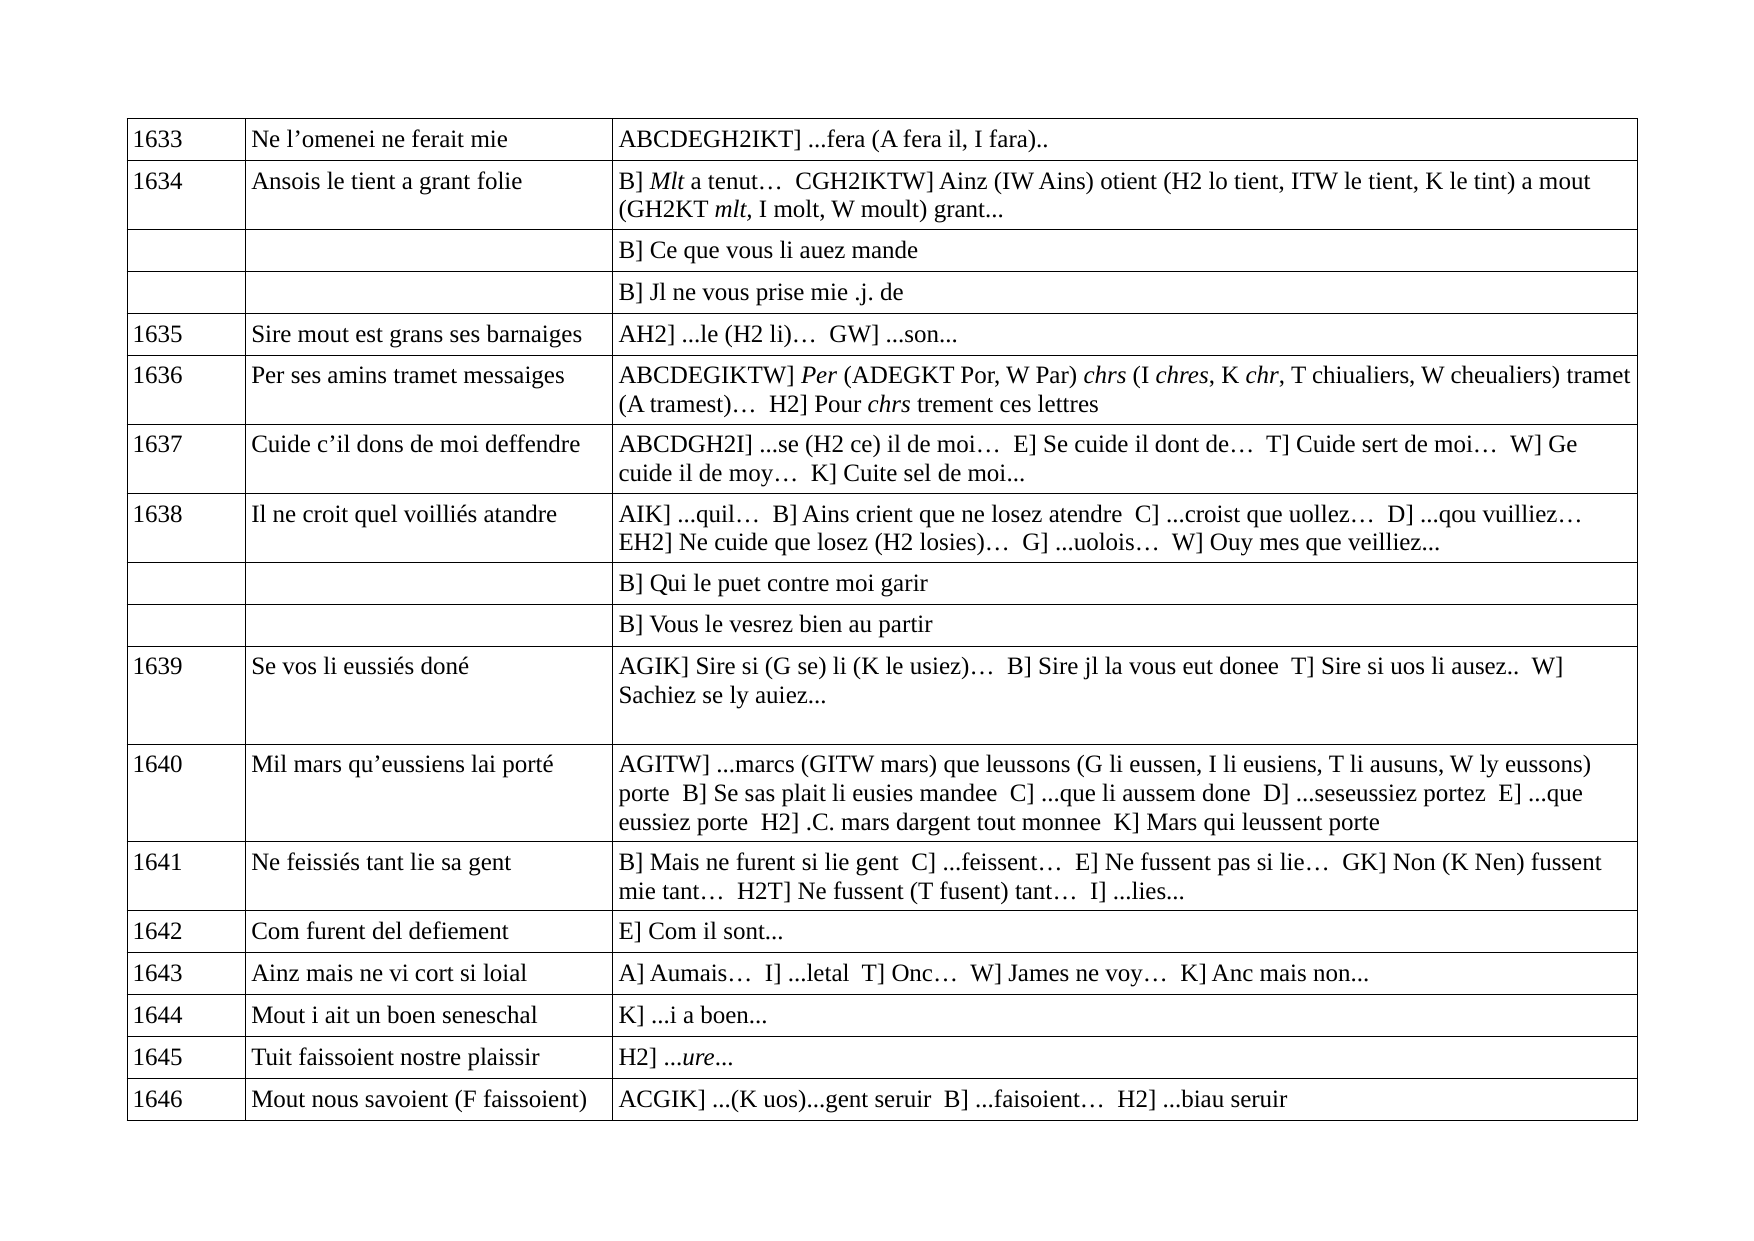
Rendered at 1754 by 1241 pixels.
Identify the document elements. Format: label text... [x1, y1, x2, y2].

table_cell [246, 605, 612, 646]
table_cell AH2] ...le (H2 li)… GW] ...son... [613, 314, 1637, 355]
table_cell 1639 [128, 647, 245, 743]
table_cell 1637 [128, 425, 245, 493]
table_cell [128, 605, 245, 646]
table_cell Ainz mais ne vi cort si loial [246, 953, 612, 994]
table_cell Ne l’omenei ne ferait mie [246, 119, 612, 160]
table_cell Mout i ait un boen seneschal [246, 995, 612, 1036]
table_cell 1641 [128, 842, 245, 910]
table_cell B] Ce que vous li auez mande [613, 230, 1637, 271]
table_cell AGITW] ...marcs (GITW mars) que leussons (G li eussen, I li eusiens, T li ausuns, W ly eussons) porte B] Se sas plait li eusies mandee C] ...que li aussem done D] ...seseussiez portez E] ...que eussiez porte H2] .C. mars dargent tout monnee K] Mars qui leussent porte [613, 745, 1637, 841]
table_cell ABCDEGIKTW] Per (ADEGKT Por, W Par) chrs (I chres, K chr, T chiualiers, W cheualiers) tramet (A tramest)… H2] Pour chrs trement ces lettres [613, 356, 1637, 424]
table_cell 1642 [128, 911, 245, 952]
table_cell H2] ...ure... [613, 1037, 1637, 1078]
table_cell A] Aumais… I] ...letal T] Onc… W] James ne voy… K] Anc mais non... [613, 953, 1637, 994]
table_cell 1636 [128, 356, 245, 424]
table_cell Se vos li eussiés doné [246, 647, 612, 743]
table_cell AIK] ...quil… B] Ains crient que ne losez atendre C] ...croist que uollez… D] ...qou vuilliez… EH2] Ne cuide que losez (H2 losies)… G] ...uolois… W] Ouy mes que veilliez... [613, 494, 1637, 562]
table_cell 1633 [128, 119, 245, 160]
table_cell Ansois le tient a grant folie [246, 161, 612, 229]
table_cell E] Com il sont... [613, 911, 1637, 952]
table_cell Cuide c’il dons de moi deffendre [246, 425, 612, 493]
table_cell [246, 563, 612, 604]
table_cell 1638 [128, 494, 245, 562]
table_cell AGIK] Sire si (G se) li (K le usiez)… B] Sire jl la vous eut donee T] Sire si uos li ausez.. W] Sachiez se ly auiez... [613, 647, 1637, 743]
table_cell [128, 272, 245, 313]
table_cell B] Mais ne furent si lie gent C] ...feissent… E] Ne fussent pas si lie… GK] Non (K Nen) fussent mie tant… H2T] Ne fussent (T fusent) tant… I] ...lies... [613, 842, 1637, 910]
table_cell B] Vous le vesrez bien au partir [613, 605, 1637, 646]
table_cell 1634 [128, 161, 245, 229]
table_cell B] Qui le puet contre moi garir [613, 563, 1637, 604]
table_cell B] Mlt a tenut… CGH2IKTW] Ainz (IW Ains) otient (H2 lo tient, ITW le tient, K le tint) a mout (GH2KT mlt, I molt, W moult) grant... [613, 161, 1637, 229]
table_cell 1645 [128, 1037, 245, 1078]
table_cell Mil mars qu’eussiens lai porté [246, 745, 612, 841]
table_cell K] ...i a boen... [613, 995, 1637, 1036]
table_cell 1635 [128, 314, 245, 355]
table_cell ACGIK] ...(K uos)...gent seruir B] ...faisoient… H2] ...biau seruir [613, 1079, 1637, 1120]
table_cell [246, 272, 612, 313]
table_cell 1643 [128, 953, 245, 994]
table_cell 1644 [128, 995, 245, 1036]
table_cell Tuit faissoient nostre plaissir [246, 1037, 612, 1078]
table_cell 1640 [128, 745, 245, 841]
table_cell [128, 563, 245, 604]
table_cell Il ne croit quel voilliés atandre [246, 494, 612, 562]
table_cell Mout nous savoient (F faissoient) [246, 1079, 612, 1120]
table_cell ABCDGH2I] ...se (H2 ce) il de moi… E] Se cuide il dont de… T] Cuide sert de moi… W] Ge cuide il de moy… K] Cuite sel de moi... [613, 425, 1637, 493]
table_cell Sire mout est grans ses barnaiges [246, 314, 612, 355]
table_cell Com furent del defiement [246, 911, 612, 952]
table_cell [128, 230, 245, 271]
table_cell [246, 230, 612, 271]
table_cell 1646 [128, 1079, 245, 1120]
table_cell Per ses amins tramet messaiges [246, 356, 612, 424]
table_cell ABCDEGH2IKT] ...fera (A fera il, I fara).. [613, 119, 1637, 160]
table_cell B] Jl ne vous prise mie .j. de [613, 272, 1637, 313]
table_cell Ne feissiés tant lie sa gent [246, 842, 612, 910]
